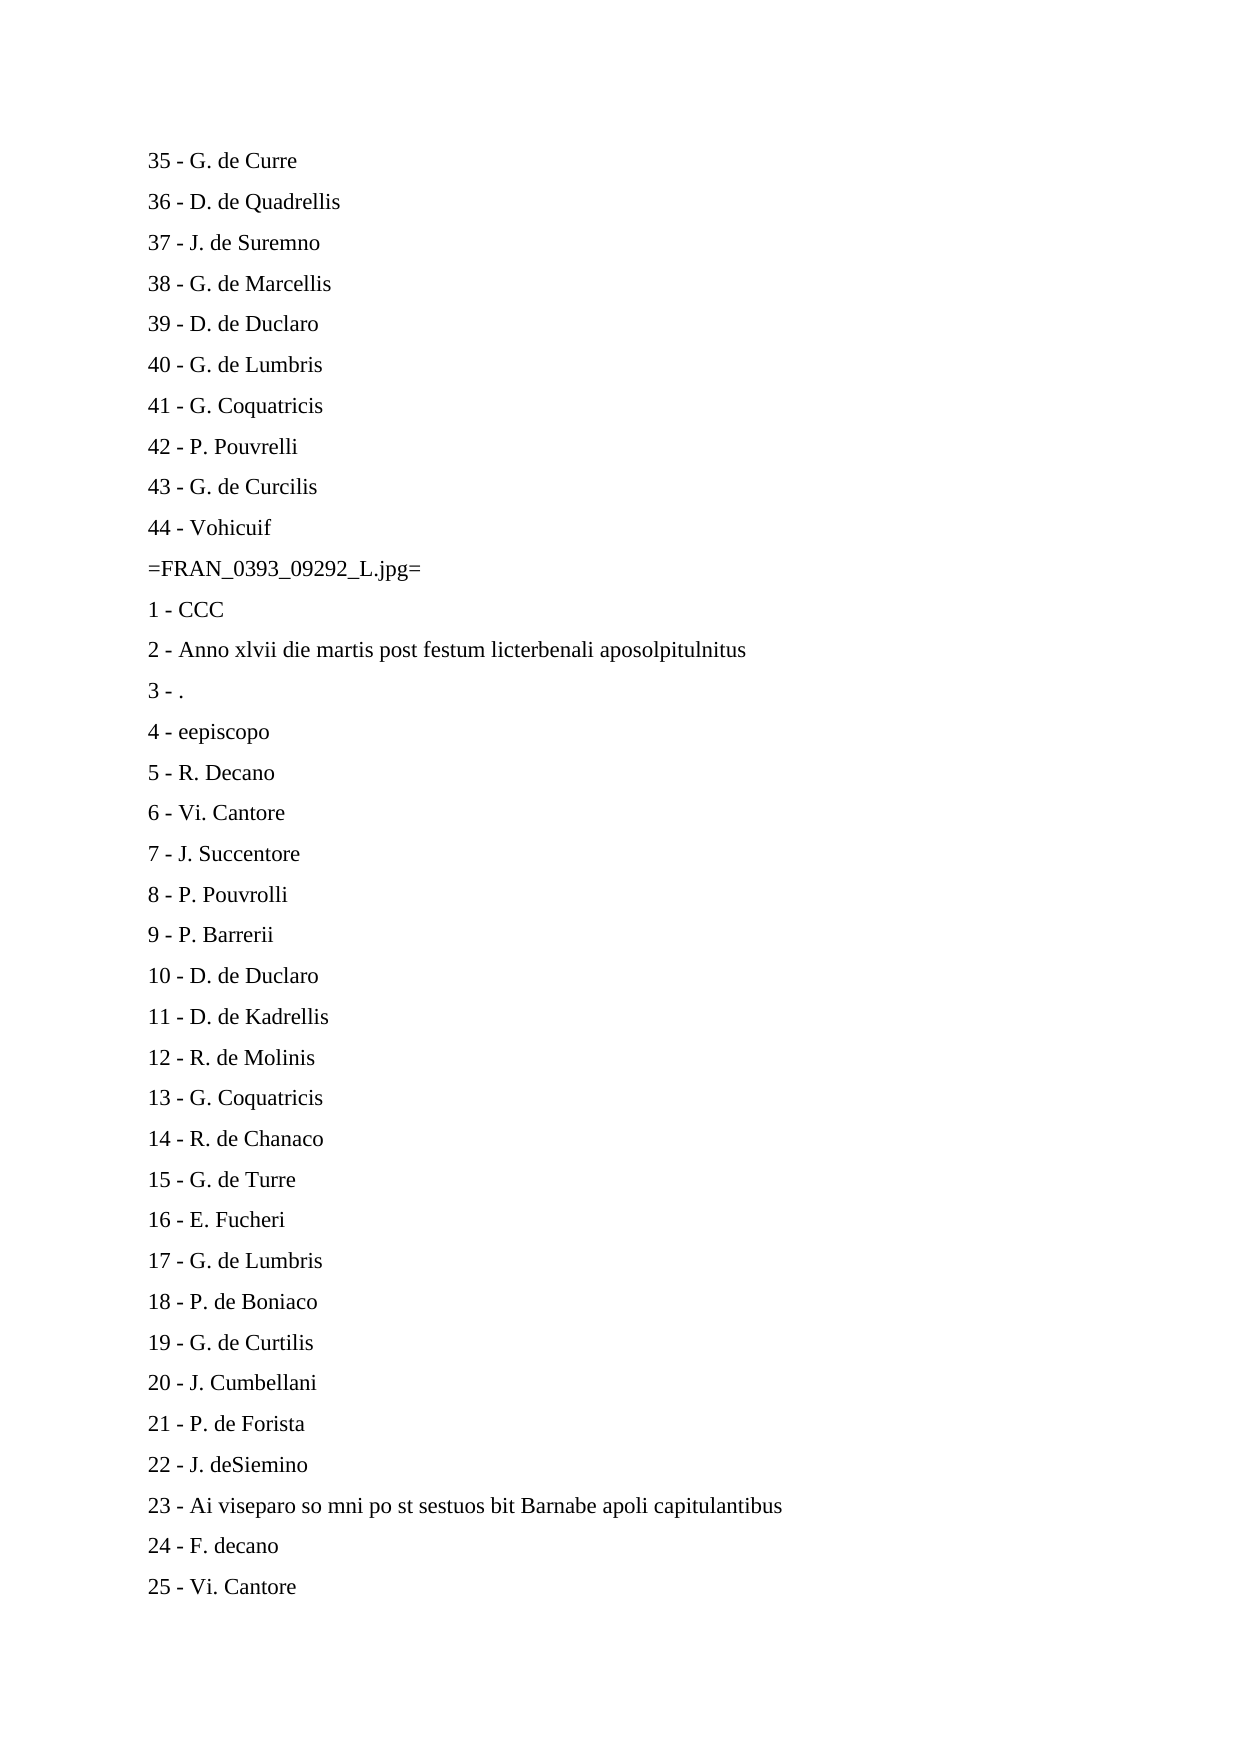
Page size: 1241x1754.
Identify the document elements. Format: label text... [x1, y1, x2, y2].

text 18 - P. de Boniaco [148, 1288, 1093, 1314]
text =FRAN_0393_09292_L.jpg= [148, 555, 1093, 581]
text 22 - J. deSiemino [148, 1451, 1093, 1477]
text 41 - G. Coquatricis [148, 392, 1093, 418]
text 1 - CCC [148, 596, 1093, 622]
text 38 - G. de Marcellis [148, 270, 1093, 296]
text 20 - J. Cumbellani [148, 1369, 1093, 1396]
text 9 - P. Barrerii [148, 921, 1093, 948]
text 2 - Anno xlvii die martis post festum licterbenali aposolpitulnitus [148, 636, 1093, 663]
text 15 - G. de Turre [148, 1166, 1093, 1192]
text 6 - Vi. Cantore [148, 799, 1093, 826]
text 23 - Ai viseparo so mni po st sestuos bit Barnabe apoli capitulantibus [148, 1492, 1093, 1518]
text 19 - G. de Curtilis [148, 1329, 1093, 1355]
text 7 - J. Succentore [148, 840, 1093, 866]
text 25 - Vi. Cantore [148, 1573, 1093, 1599]
text 35 - G. de Curre [148, 148, 1093, 174]
text 3 - . [148, 677, 1093, 703]
text 44 - Vohicuif [148, 514, 1093, 541]
text 24 - F. decano [148, 1532, 1093, 1559]
text 42 - P. Pouvrelli [148, 433, 1093, 459]
text 37 - J. de Suremno [148, 229, 1093, 255]
text 43 - G. de Curcilis [148, 473, 1093, 500]
text 10 - D. de Duclaro [148, 962, 1093, 988]
text 40 - G. de Lumbris [148, 351, 1093, 378]
text 11 - D. de Kadrellis [148, 1003, 1093, 1029]
text 36 - D. de Quadrellis [148, 188, 1093, 215]
text 4 - eepiscopo [148, 718, 1093, 744]
text 17 - G. de Lumbris [148, 1247, 1093, 1274]
text 8 - P. Pouvrolli [148, 881, 1093, 907]
text 16 - E. Fucheri [148, 1207, 1093, 1233]
text 39 - D. de Duclaro [148, 311, 1093, 337]
text 12 - R. de Molinis [148, 1044, 1093, 1070]
text 21 - P. de Forista [148, 1410, 1093, 1437]
text 5 - R. Decano [148, 758, 1093, 785]
text 13 - G. Coquatricis [148, 1084, 1093, 1111]
text 14 - R. de Chanaco [148, 1125, 1093, 1151]
